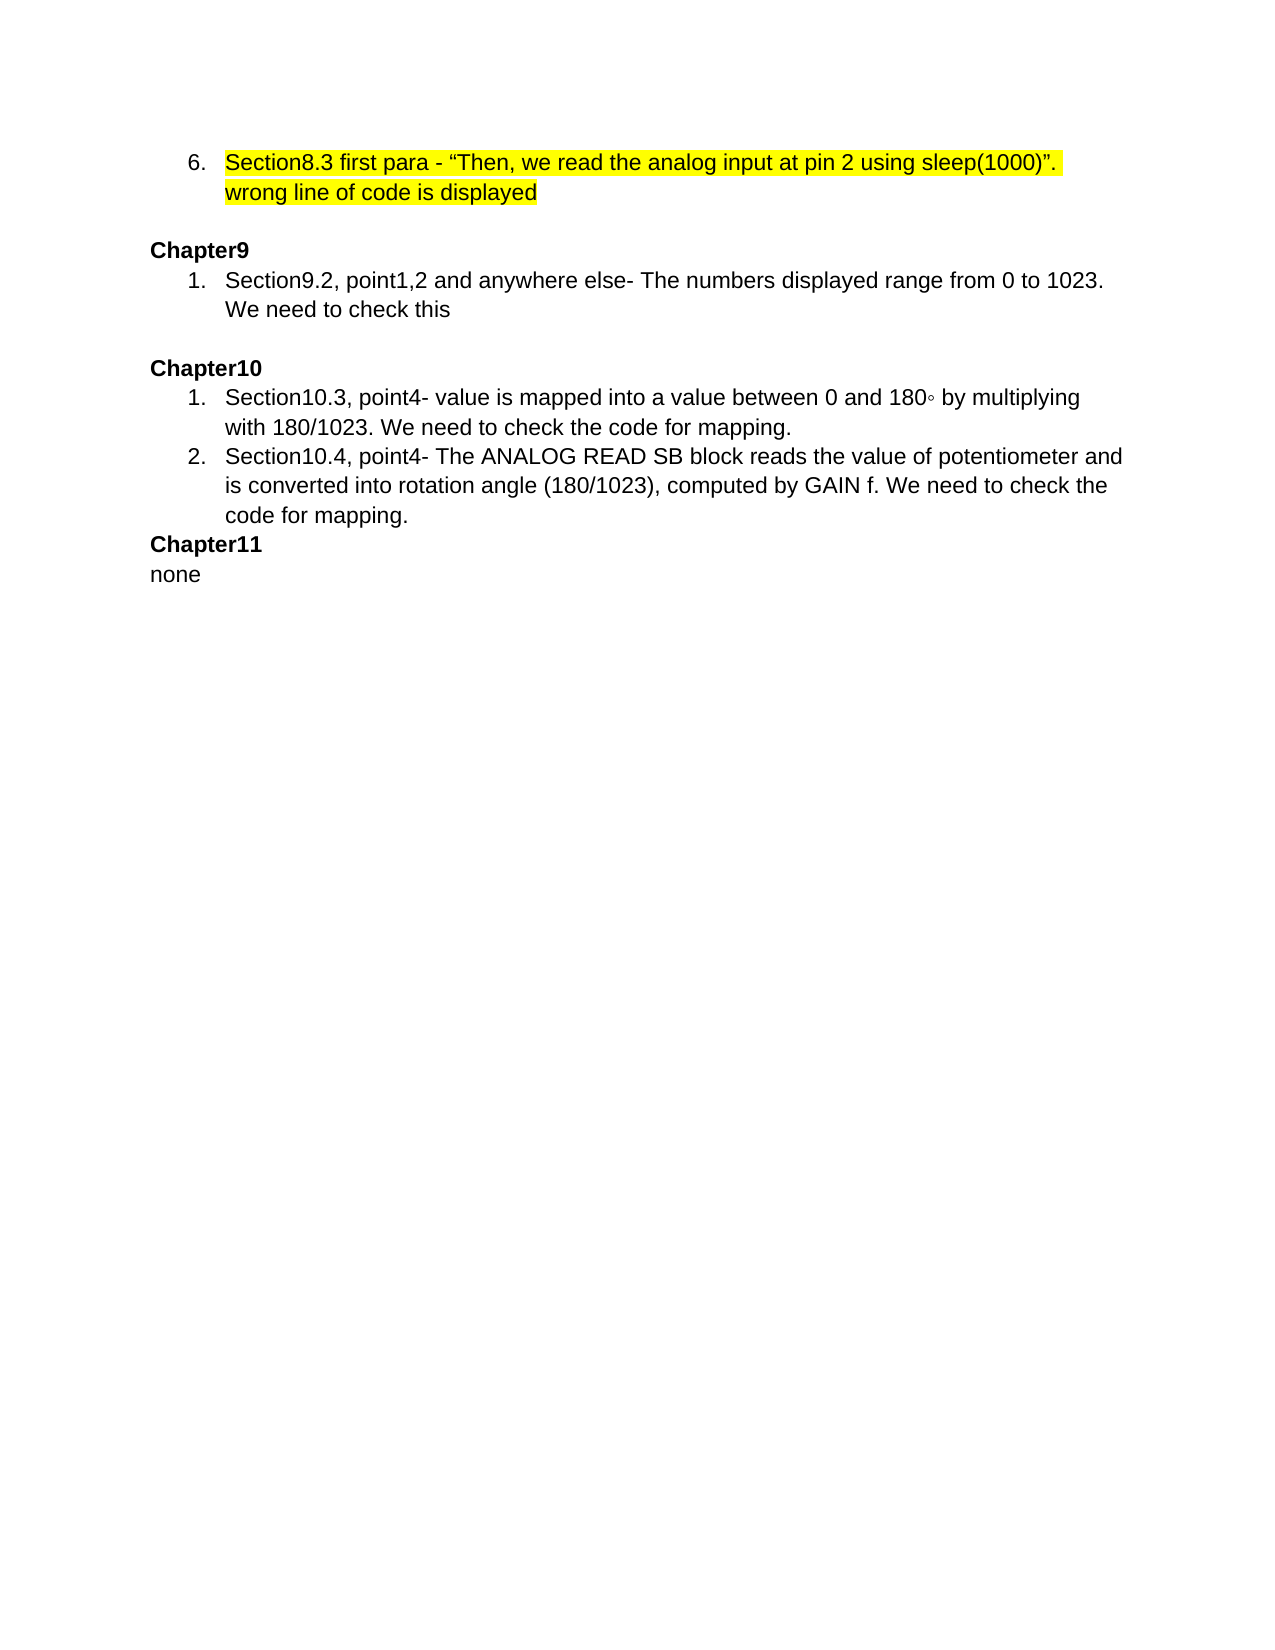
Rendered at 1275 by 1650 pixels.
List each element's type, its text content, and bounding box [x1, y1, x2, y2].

text Chapter9 [150, 238, 1125, 264]
text Chapter11 [150, 532, 1125, 557]
list Section10.4, point4- The ANALOG READ SB block reads the value of potentiometer and is converted into rotation angle (180/1023), computed by GAIN f. We need to check the code for mapping. [187, 444, 1125, 528]
list Section9.2, point1,2 and anywhere else- The numbers displayed range from 0 to 1023. We need to check this [187, 267, 1125, 322]
text none [150, 561, 1125, 587]
list Section10.3, point4- value is mapped into a value between 0 and 180◦ by multiplying with 180/1023. We need to check the code for mapping. [187, 385, 1125, 440]
text Chapter10 [150, 356, 1125, 381]
list Section8.3 first para - “Then, we read the analog input at pin 2 using sleep(1000)”. wrong line of code is displayed [187, 150, 1125, 205]
